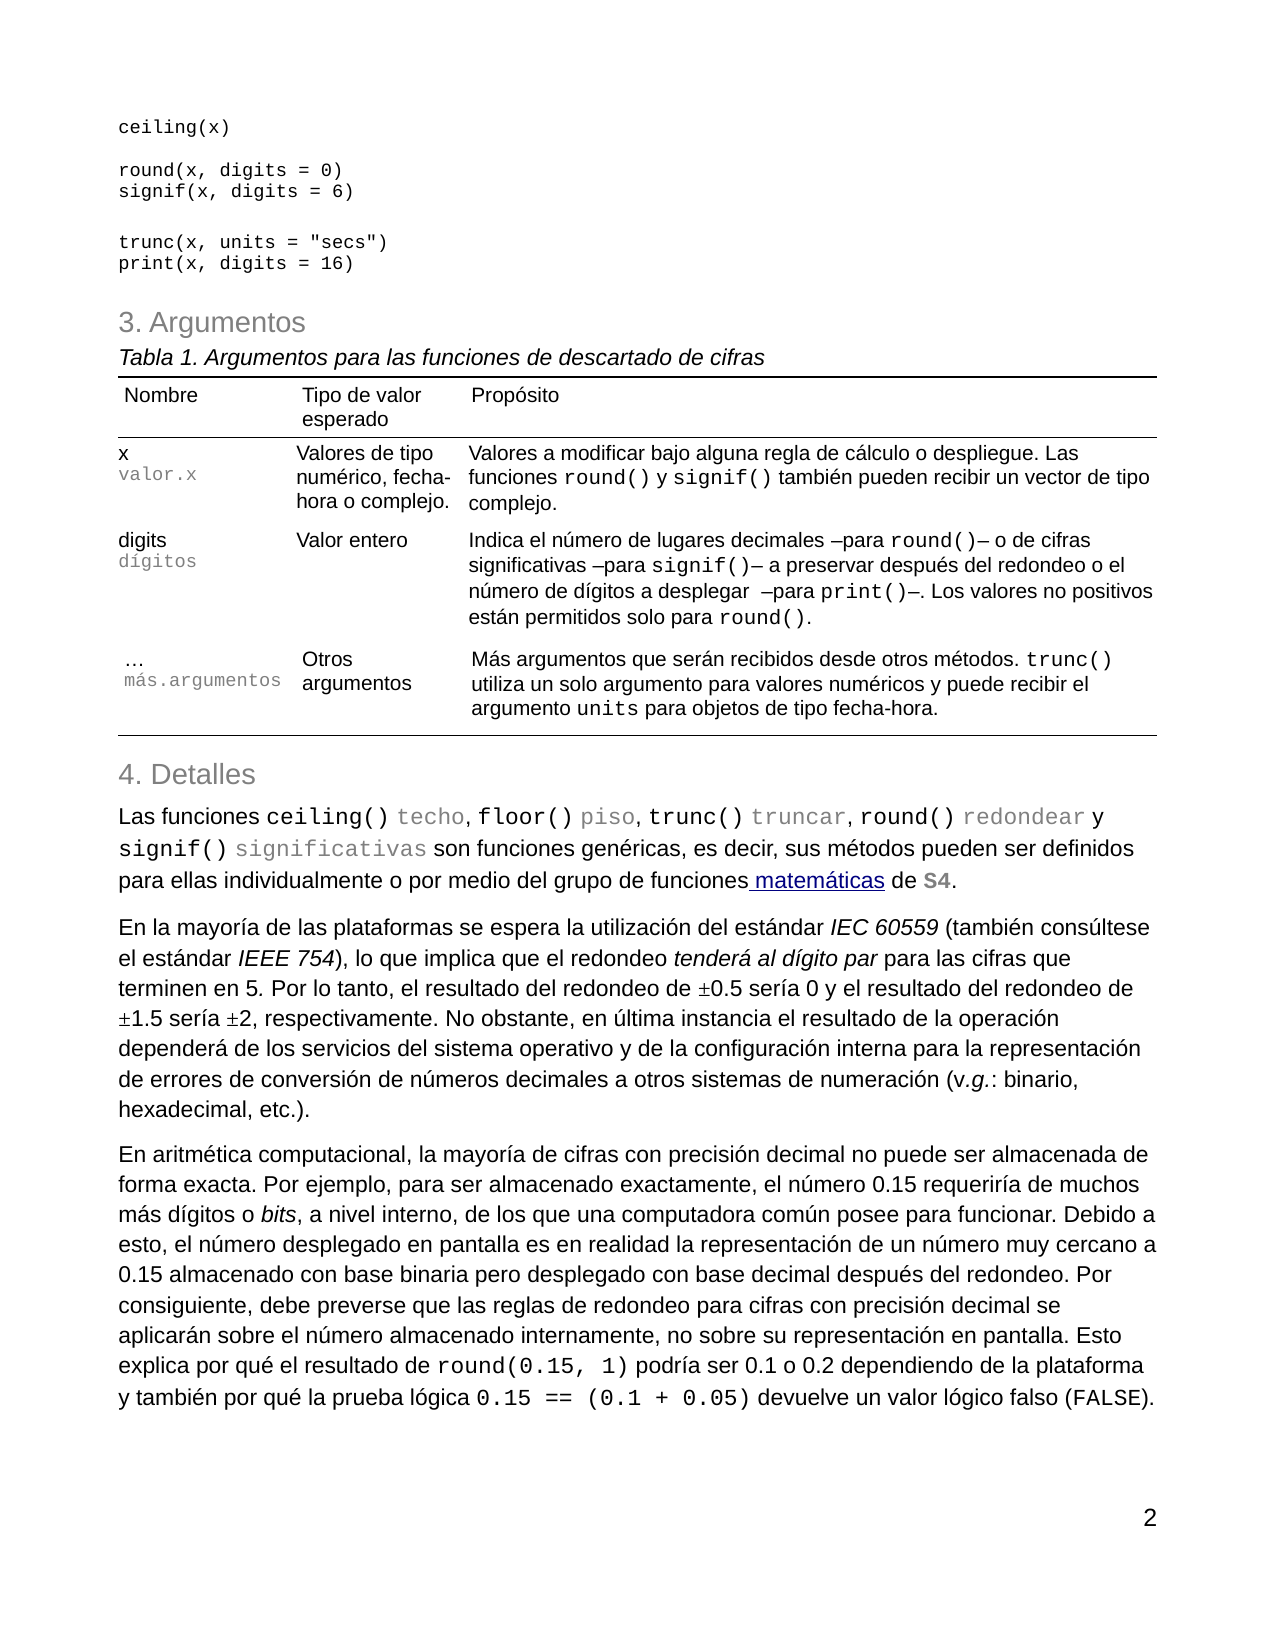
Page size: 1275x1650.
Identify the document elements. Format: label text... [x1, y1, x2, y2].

table_cell Valores a modificar bajo alguna regla de cálculo o despliegue. Las funciones round() y signif() también pueden recibir un vector de tipo complejo. [465, 438, 1157, 524]
subtitle 4. Detalles [118, 757, 1157, 790]
table_header Tipo de valor esperado [296, 378, 465, 437]
text signif(x, digits = 6) [118, 182, 1157, 203]
table_cell Más argumentos que serán recibidos desde otros métodos. trunc() utiliza un solo argumento para valores numéricos y puede recibir el argumento units para objetos de tipo fecha-hora. [465, 641, 1157, 735]
text En aritmética computacional, la mayoría de cifras con precisión decimal no puede ser almacenada de forma exacta. Por ejemplo, para ser almacenado exactamente, el número 0.15 requeriría de muchos más dígitos o bits, a nivel interno, de los que una computadora común posee para funcionar. Debido a esto, el número desplegado en pantalla es en realidad la representación de un número muy cercano a 0.15 almacenado con base binaria pero desplegado con base decimal después del redondeo. Por consiguiente, debe preverse que las reglas de redondeo para cifras con precisión decimal se aplicarán sobre el número almacenado internamente, no sobre su representación en pantalla. Esto explica por qué el resultado de round(0.15, 1) podría ser 0.1 o 0.2 dependiendo de la plataforma y también por qué la prueba lógica 0.15 == (0.1 + 0.05) devuelve un valor lógico falso (FALSE). [118, 1141, 1157, 1412]
table_cell Indica el número de lugares decimales –para round()– o de cifras significativas –para signif()– a preservar después del redondeo o el número de dígitos a desplegar –para print()–. Los valores no positivos están permitidos solo para round(). [465, 525, 1157, 641]
subtitle 3. Argumentos [118, 304, 1157, 338]
table_cell Valores de tipo numérico, fecha-hora o complejo. [296, 438, 465, 524]
table_cell Otros argumentos [296, 641, 465, 735]
text ceiling(x) [118, 118, 1157, 139]
text print(x, digits = 16) [118, 254, 1157, 275]
text trunc(x, units = "secs") [118, 233, 1157, 254]
table_cell digits dígitos [118, 525, 296, 641]
table_header Nombre [118, 378, 296, 437]
text round(x, digits = 0) [118, 161, 1157, 182]
table_header Propósito [465, 378, 1157, 437]
text En la mayoría de las plataformas se espera la utilización del estándar IEC 60559 (también consúltese el estándar IEEE 754), lo que implica que el redondeo tenderá al dígito par para las cifras que terminen en 5. Por lo tanto, el resultado del redondeo de ±0.5 sería 0 y el resultado del redondeo de ±1.5 sería ±2, respectivamente. No obstante, en última instancia el resultado de la operación dependerá de los servicios del sistema operativo y de la configuración interna para la representación de errores de conversión de números decimales a otros sistemas de numeración (v.g.: binario, hexadecimal, etc.). [118, 914, 1157, 1122]
table_cell x valor.x [118, 438, 296, 524]
text Las funciones ceiling() techo, floor() piso, trunc() truncar, round() redondear y signif() significativas son funciones genéricas, es decir, sus métodos pueden ser definidos para ellas individualmente o por medio del grupo de funciones matemáticas de S4. [118, 803, 1157, 896]
text Tabla 1. Argumentos para las funciones de descartado de cifras [118, 344, 1157, 370]
table_cell … más.argumentos [118, 641, 296, 735]
table_cell Valor entero [296, 525, 465, 641]
